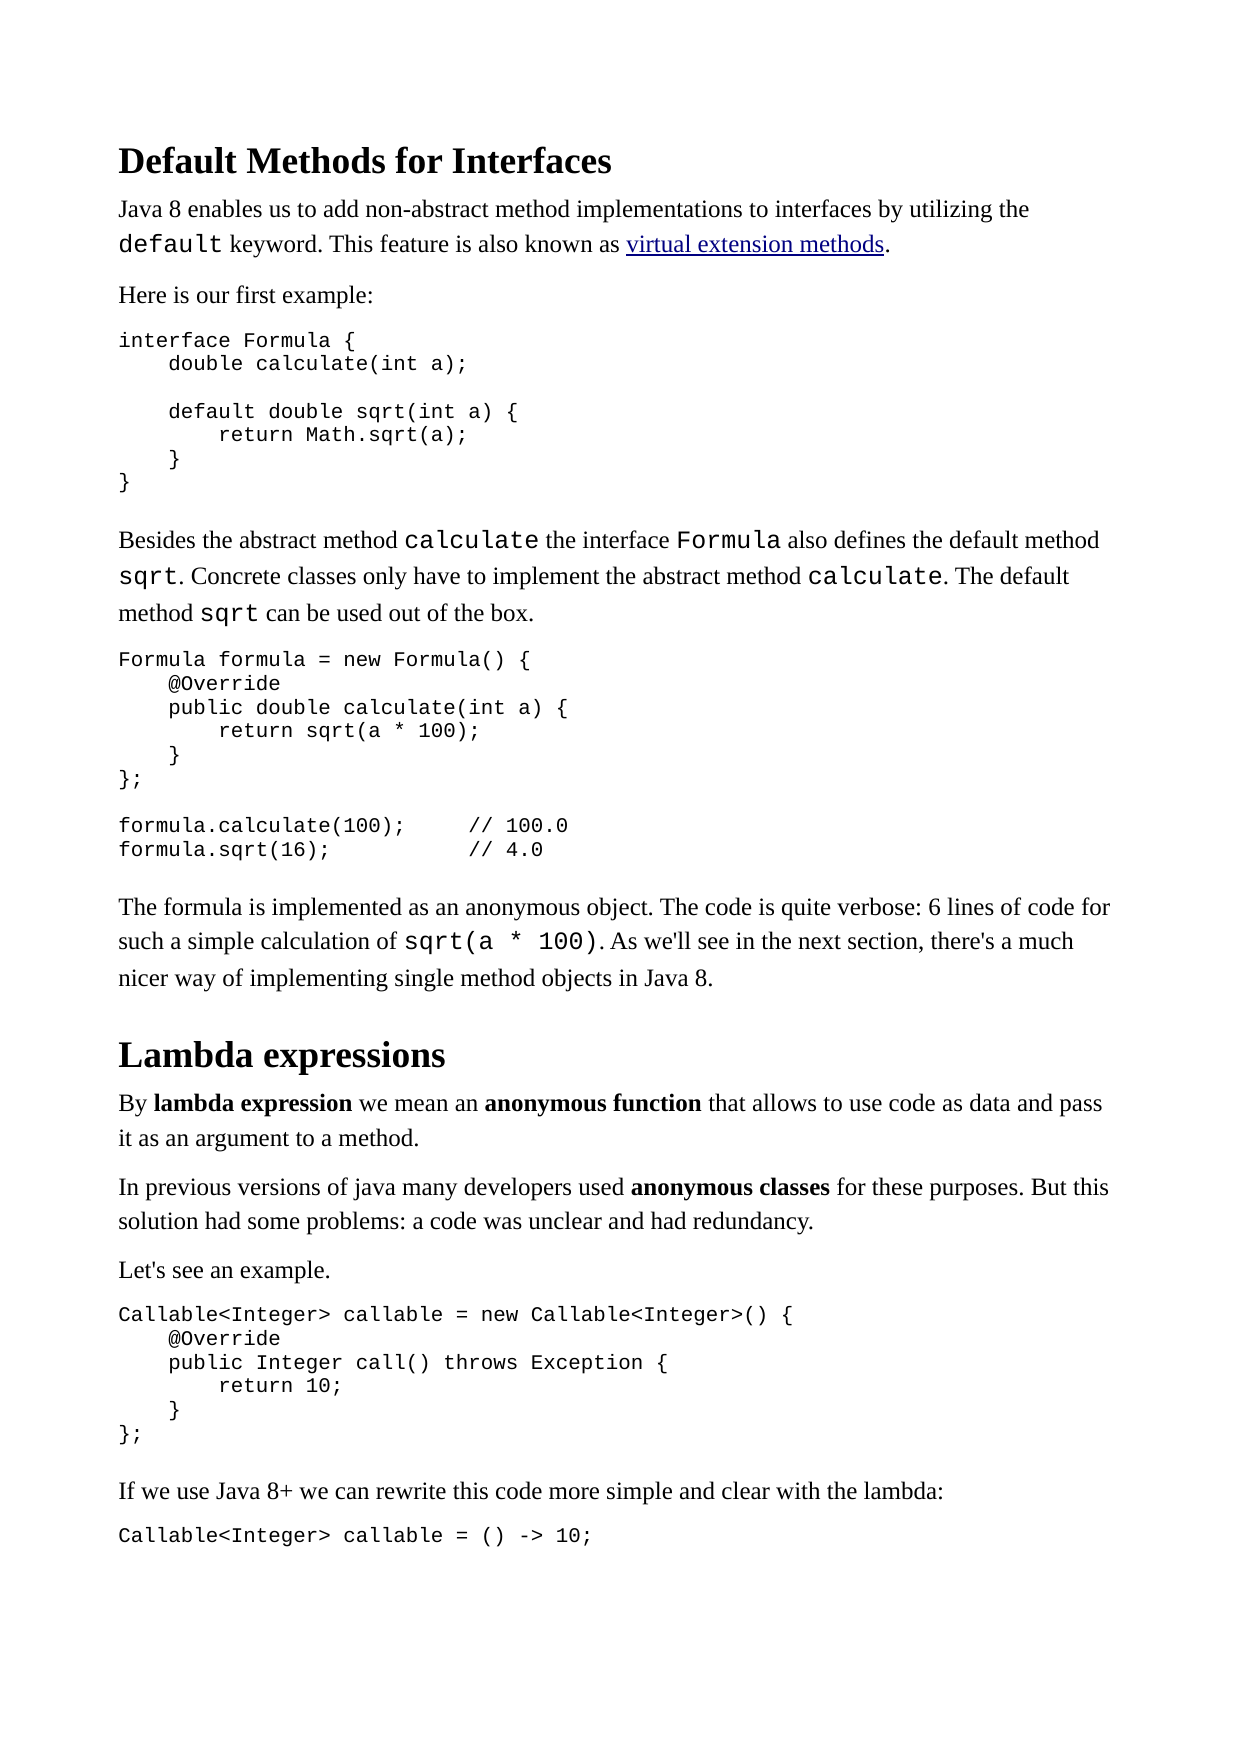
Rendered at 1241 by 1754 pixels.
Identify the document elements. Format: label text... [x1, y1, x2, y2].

text } [118, 744, 1122, 768]
text return 10; [118, 1375, 1122, 1399]
subtitle Default Methods for Interfaces [118, 139, 1122, 182]
text Callable<Integer> callable = () -> 10; [118, 1525, 1122, 1548]
text double calculate(int a); [118, 353, 1122, 377]
text default double sqrt(int a) { [118, 401, 1122, 424]
text formula.calculate(100); // 100.0 [118, 815, 1122, 838]
text The formula is implemented as an anonymous object. The code is quite verbose: 6 lines of code for such a simple calculation of sqrt(a * 100). As we'll see in the next section, there's a much nicer way of implementing single method objects in Java 8. [118, 892, 1122, 991]
text } [118, 472, 1122, 495]
text return Math.sqrt(a); [118, 424, 1122, 448]
text public Integer call() throws Exception { [118, 1352, 1122, 1375]
text return sqrt(a * 100); [118, 720, 1122, 744]
subtitle Lambda expressions [118, 1033, 1122, 1076]
text Here is our first example: [118, 281, 1122, 309]
text Besides the abstract method calculate the interface Formula also defines the default method sqrt. Concrete classes only have to implement the abstract method calculate. The default method sqrt can be used out of the box. [118, 525, 1122, 629]
text @Override [118, 1328, 1122, 1352]
text interface Formula { [118, 330, 1122, 353]
text formula.sqrt(16); // 4.0 [118, 838, 1122, 862]
text } [118, 1399, 1122, 1423]
text Formula formula = new Formula() { [118, 649, 1122, 673]
text Callable<Integer> callable = new Callable<Integer>() { [118, 1304, 1122, 1328]
text }; [118, 768, 1122, 791]
text In previous versions of java many developers used anonymous classes for these purposes. But this solution had some problems: a code was unclear and had redundancy. [118, 1172, 1122, 1235]
text If we use Java 8+ we can rewrite this code more simple and clear with the lambda: [118, 1476, 1122, 1504]
text Let's see an example. [118, 1255, 1122, 1284]
text Java 8 enables us to add non-abstract method implementations to interfaces by utilizing the default keyword. This feature is also known as virtual extension methods. [118, 194, 1122, 260]
text @Override [118, 673, 1122, 697]
text By lambda expression we mean an anonymous function that allows to use code as data and pass it as an argument to a method. [118, 1088, 1122, 1151]
text } [118, 448, 1122, 472]
text public double calculate(int a) { [118, 697, 1122, 720]
text }; [118, 1423, 1122, 1446]
